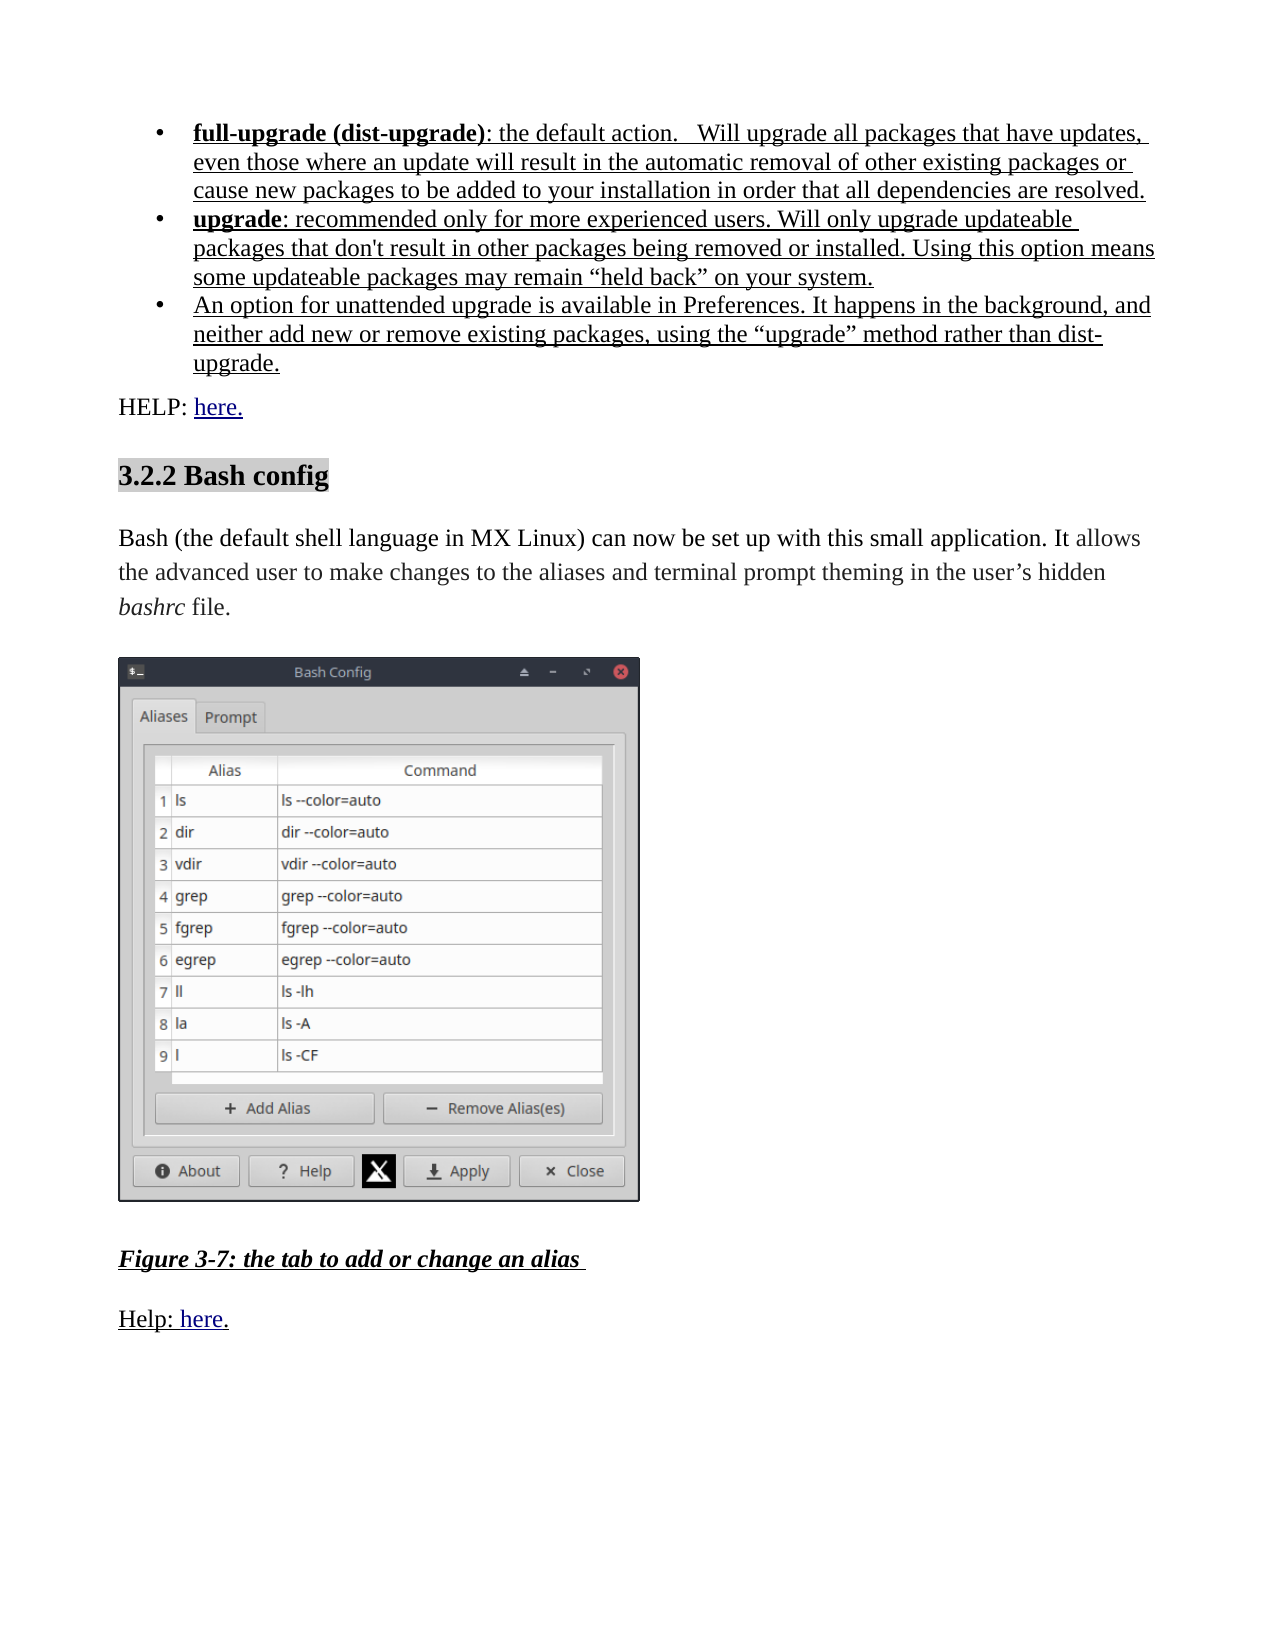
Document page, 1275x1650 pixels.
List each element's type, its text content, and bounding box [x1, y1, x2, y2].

text Help: here. [118, 1304, 1157, 1333]
text Bash (the default shell language in MX Linux) can now be set up with this small application. It allows the advanced user to make changes to the aliases and terminal prompt theming in the user’s hidden bashrc file. [118, 523, 1157, 621]
text HELP: here. [118, 392, 1157, 421]
picture [118, 657, 640, 1202]
list full-upgrade (dist-upgrade): the default action. Will upgrade all packages that have updates, even those where an update will result in the automatic removal of other existing packages or cause new packages to be added to your installation in order that all dependencies are resolved. [156, 118, 1157, 204]
list upgrade: recommended only for more experienced users. Will only upgrade updateable packages that don't result in other packages being removed or installed. Using this option means some updateable packages may remain “held back” on your system. [156, 204, 1157, 291]
subtitle 3.2.2 Bash config [329, 458, 1138, 492]
text Figure 3-7: the tab to add or change an alias [118, 1244, 1157, 1273]
list An option for unattended upgrade is available in Preferences. It happens in the background, and neither add new or remove existing packages, using the “upgrade” method rather than dist-upgrade. [156, 291, 1157, 377]
